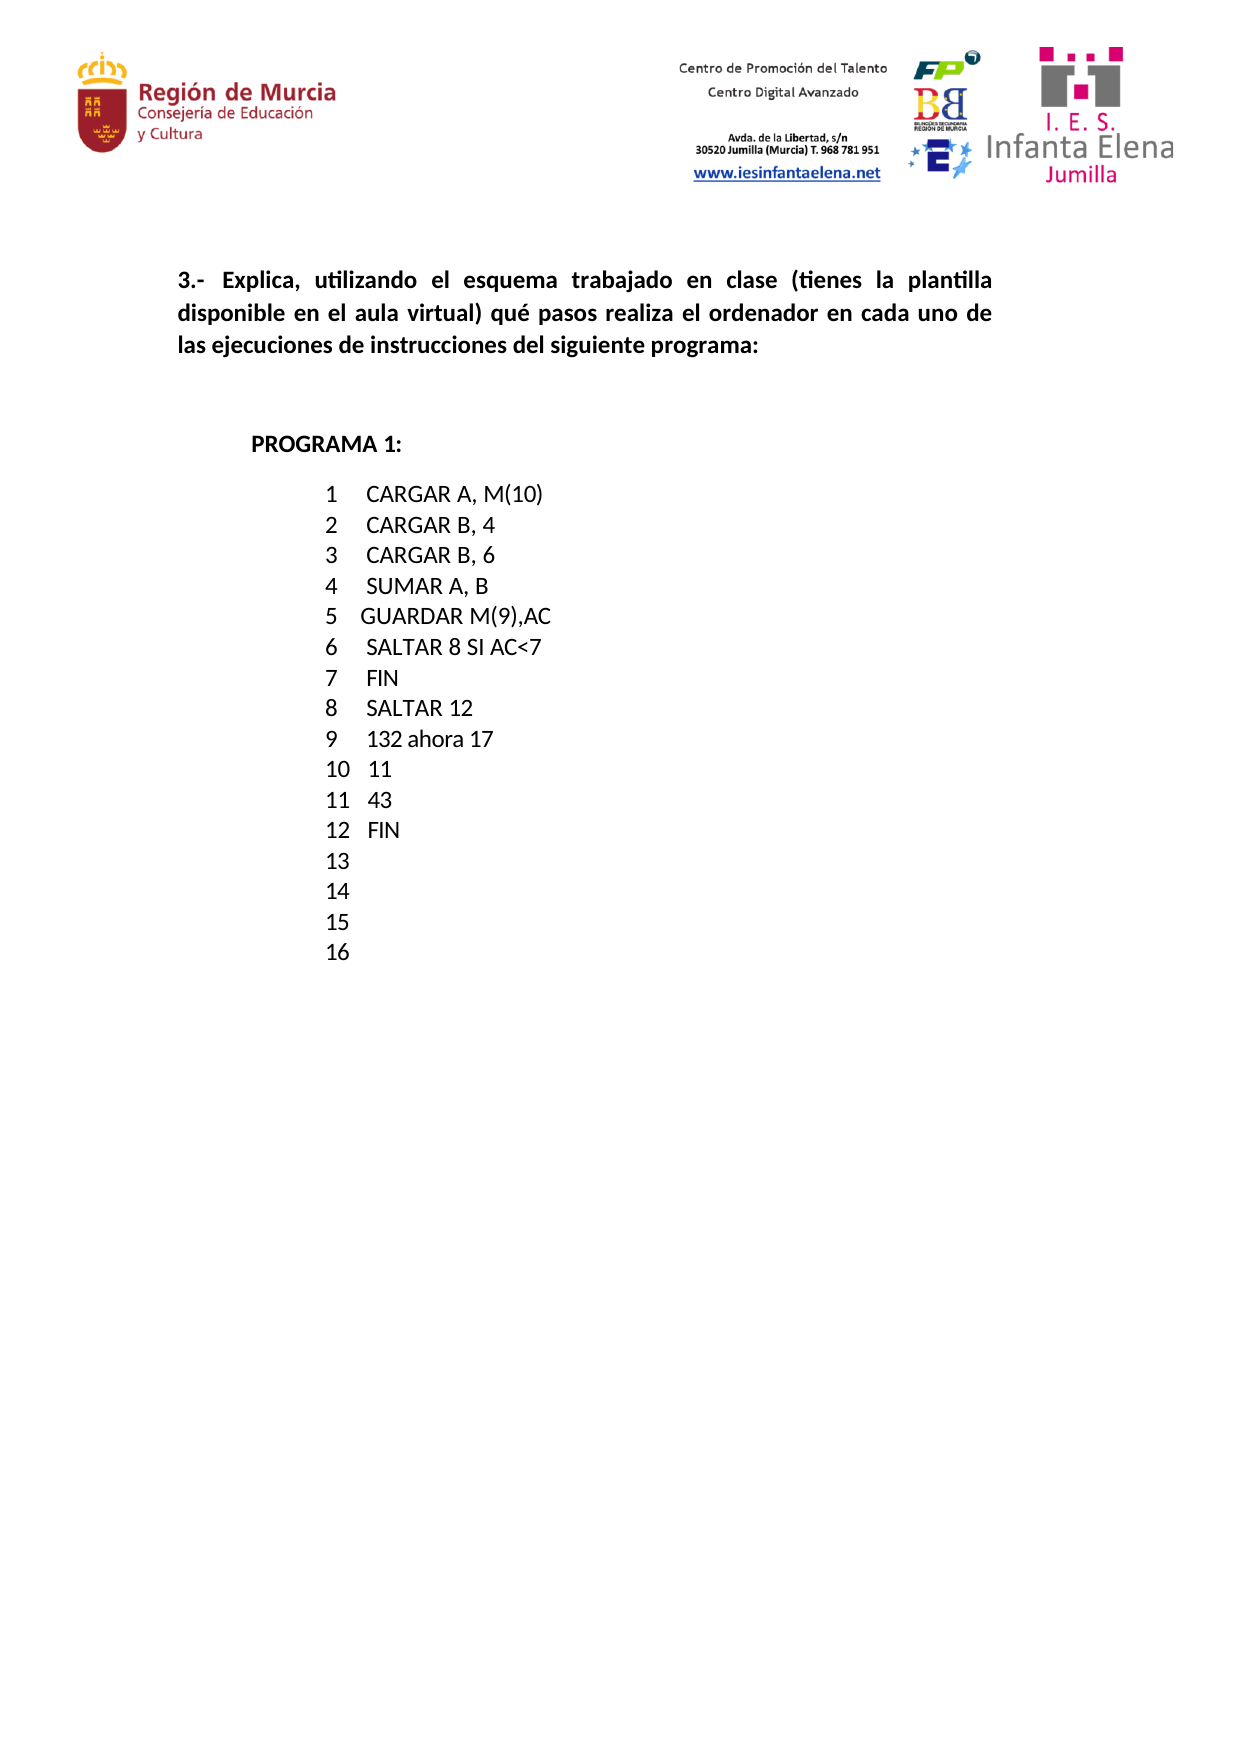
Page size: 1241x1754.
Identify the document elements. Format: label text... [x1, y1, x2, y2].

list SALTAR 12 [325, 692, 1063, 723]
text 16 [325, 936, 1063, 967]
list 11 [325, 753, 1063, 784]
list SUMAR A, B [325, 570, 1063, 601]
text 14 [325, 875, 1063, 906]
list CARGAR B, 6 [325, 539, 1063, 570]
picture [76, 47, 1174, 183]
list FIN [325, 814, 1063, 845]
list SALTAR 8 SI AC<7 [325, 631, 1063, 662]
text 3.- Explica, utilizando el esquema trabajado en clase (tienes la plantilla disponible en el aula virtual) qué pasos realiza el ordenador en cada uno de las ejecuciones de instrucciones del siguiente programa: [177, 198, 993, 360]
list 43 [325, 784, 1063, 814]
list CARGAR A, M(10) [325, 478, 1063, 509]
text 15 [325, 906, 1063, 936]
list GUARDAR M(9),AC [325, 601, 1063, 631]
text PROGRAMA 1: [251, 429, 1063, 459]
list FIN [325, 662, 1063, 692]
text 13 [325, 845, 1063, 875]
list 132 ahora 17 [325, 723, 1063, 753]
list CARGAR B, 4 [325, 509, 1063, 539]
